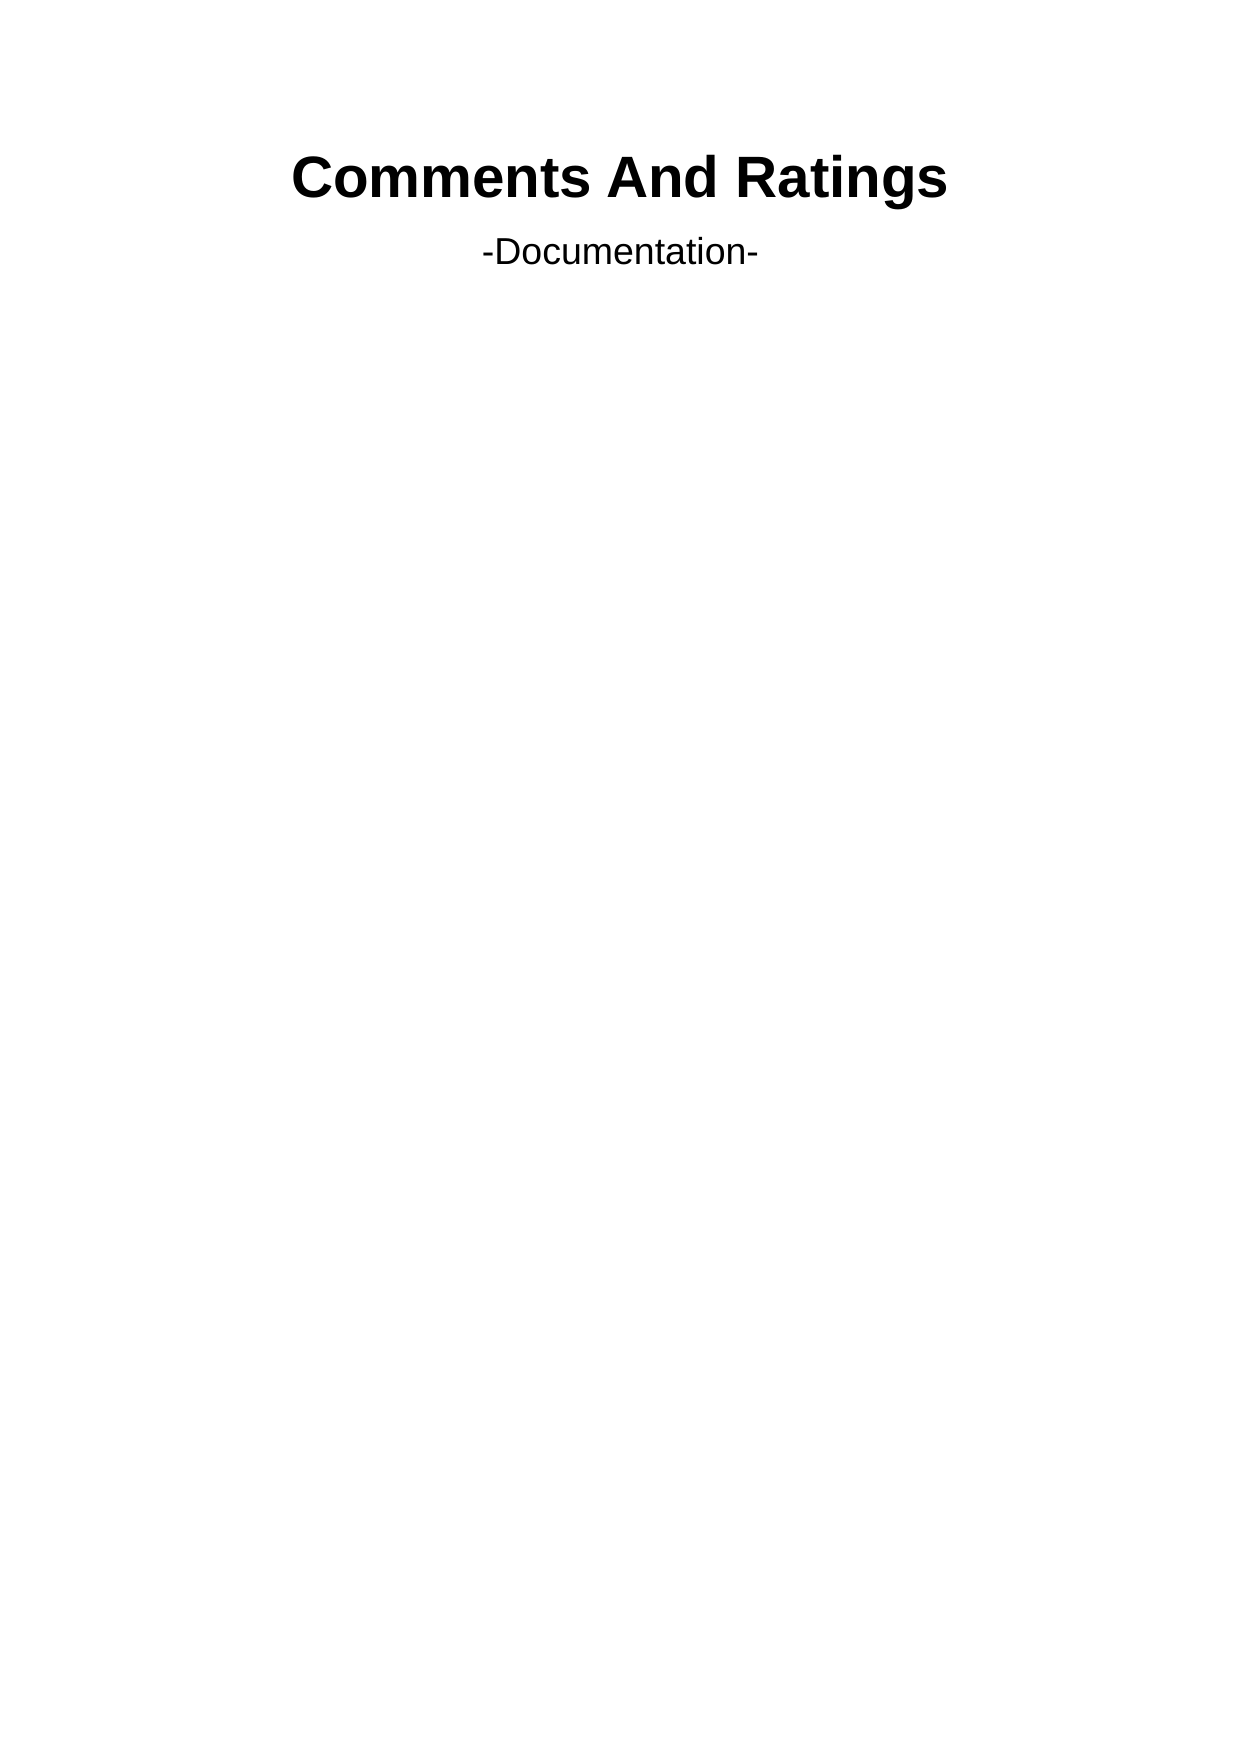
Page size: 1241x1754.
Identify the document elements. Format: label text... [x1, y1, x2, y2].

subtitle -Documentation- [118, 229, 1122, 272]
title Comments And Ratings [118, 143, 1122, 210]
